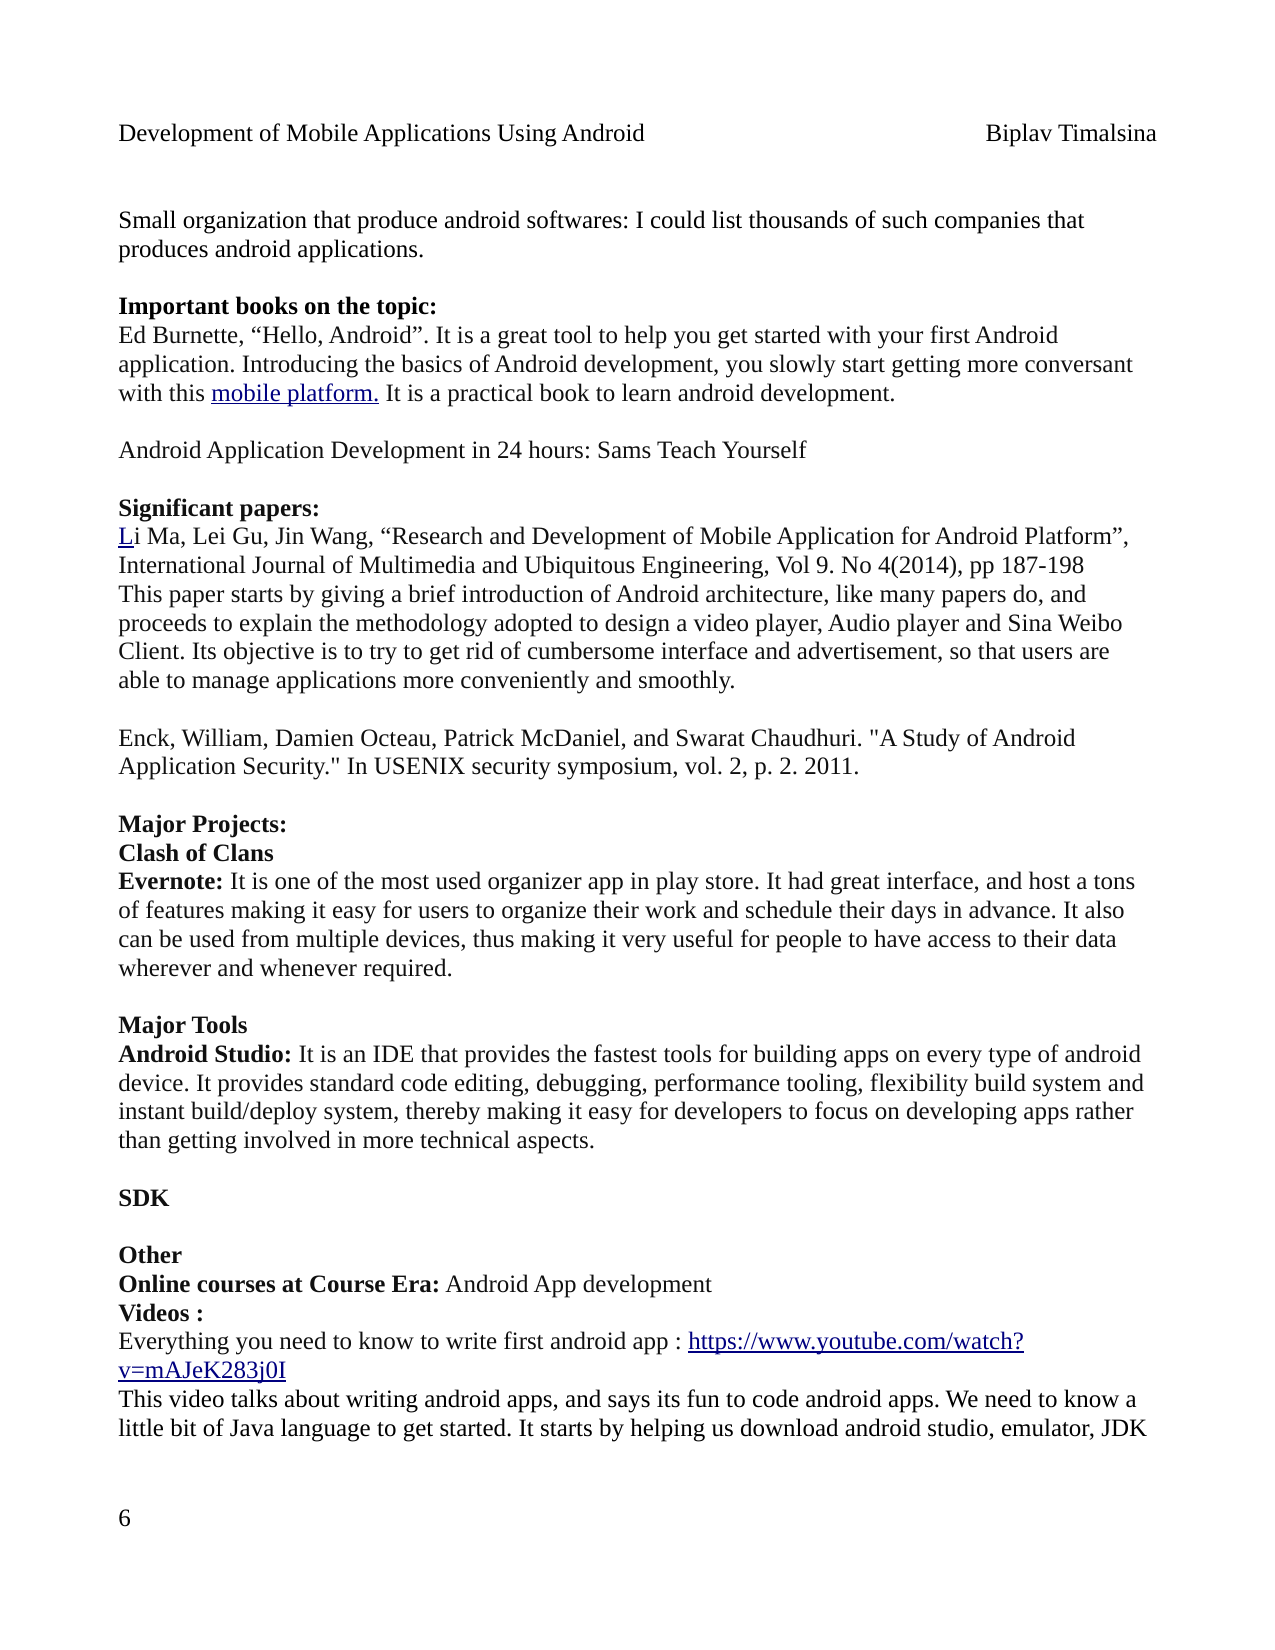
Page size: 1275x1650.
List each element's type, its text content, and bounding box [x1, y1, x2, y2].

text Other [118, 1240, 1157, 1269]
text Li Ma, Lei Gu, Jin Wang, “Research and Development of Mobile Application for Android Platform”, International Journal of Multimedia and Ubiquitous Engineering, Vol 9. No 4(2014), pp 187-198 [118, 521, 1157, 579]
text This video talks about writing android apps, and says its fun to code android apps. We need to know a little bit of Java language to get started. It starts by helping us download android studio, emulator, JDK [118, 1384, 1157, 1441]
text Android Studio: It is an IDE that provides the fastest tools for building apps on every type of android device. It provides standard code editing, debugging, performance tooling, flexibility build system and instant build/deploy system, thereby making it easy for developers to focus on developing apps rather than getting involved in more technical aspects. [118, 1039, 1157, 1154]
text Small organization that produce android softwares: I could list thousands of such companies that produces android applications. [118, 205, 1157, 263]
text Videos : [118, 1298, 1157, 1326]
text Android Application Development in 24 hours: Sams Teach Yourself [118, 435, 1157, 464]
text Major Tools [118, 1010, 1157, 1039]
text This paper starts by giving a brief introduction of Android architecture, like many papers do, and proceeds to explain the methodology adopted to design a video player, Audio player and Sina Weibo Client. Its objective is to try to get rid of cumbersome interface and advertisement, so that users are able to manage applications more conveniently and smoothly. [118, 579, 1157, 694]
text Important books on the topic: [118, 291, 1157, 320]
text Ed Burnette, “Hello, Android”. It is a great tool to help you get started with your first Android application. Introducing the basics of Android development, you slowly start getting more conversant with this mobile platform. It is a practical book to learn android development. [118, 320, 1157, 406]
text Clash of Clans [118, 838, 1157, 866]
text Significant papers: [118, 493, 1157, 521]
text Everything you need to know to write first android app : https://www.youtube.com/watch?v=mAJeK283j0I [118, 1326, 1157, 1384]
text Major Projects: [118, 809, 1157, 838]
text Online courses at Course Era: Android App development [118, 1269, 1157, 1298]
text Evernote: It is one of the most used organizer app in play store. It had great interface, and host a tons of features making it easy for users to organize their work and schedule their days in advance. It also can be used from multiple devices, thus making it very useful for people to have access to their data wherever and whenever required. [118, 866, 1157, 981]
text SDK [118, 1183, 1157, 1211]
text Enck, William, Damien Octeau, Patrick McDaniel, and Swarat Chaudhuri. "A Study of Android Application Security." In USENIX security symposium, vol. 2, p. 2. 2011. [118, 723, 1157, 780]
